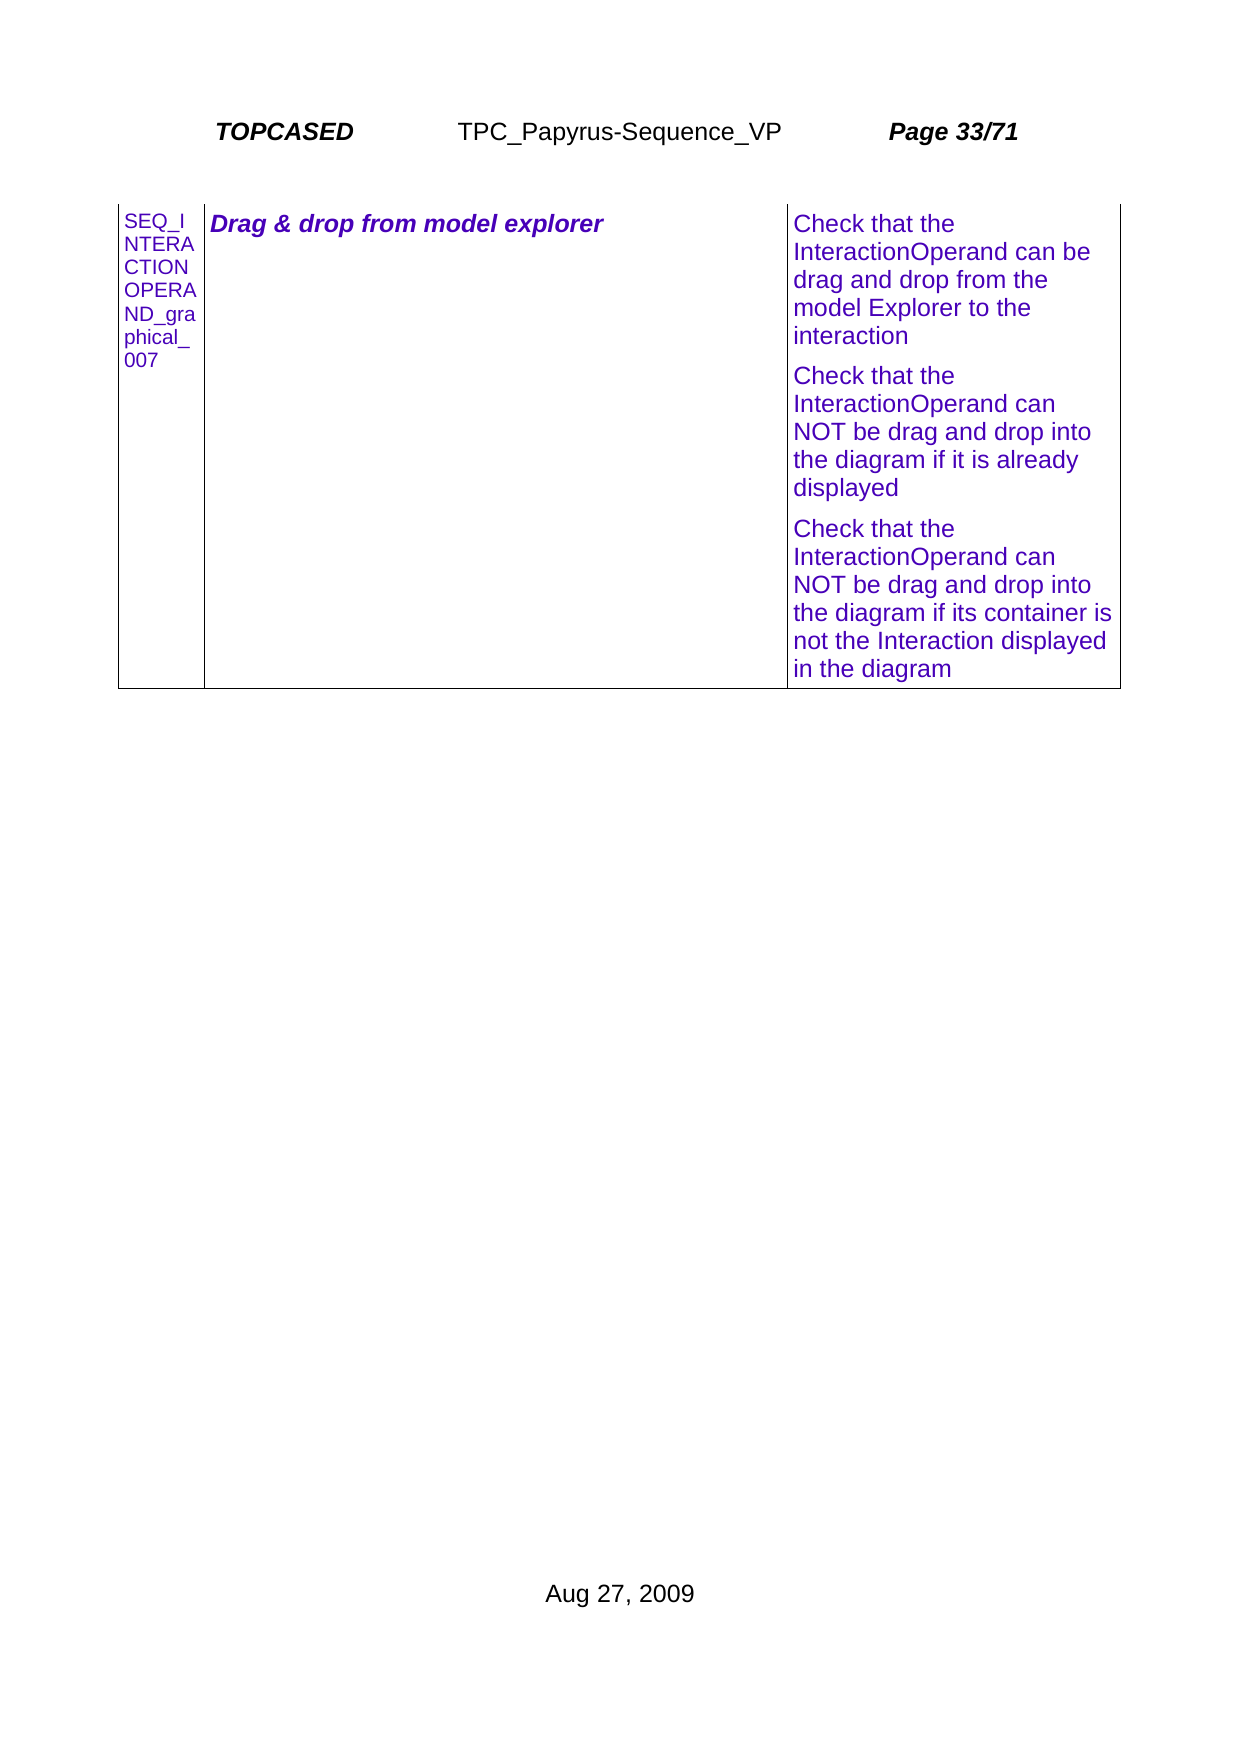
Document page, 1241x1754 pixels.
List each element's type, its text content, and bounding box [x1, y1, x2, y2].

table_cell SEQ_INTERACTIONOPERAND_graphical_007 [119, 204, 204, 688]
table_cell Check that the InteractionOperand can be drag and drop from the model Explorer to the interaction Check that the InteractionOperand can NOT be drag and drop into the diagram if it is already displayed Check that the InteractionOperand can NOT be drag and drop into the diagram if its container is not the Interaction displayed in the diagram [788, 204, 1120, 688]
table_cell Drag & drop from model explorer [205, 204, 787, 688]
